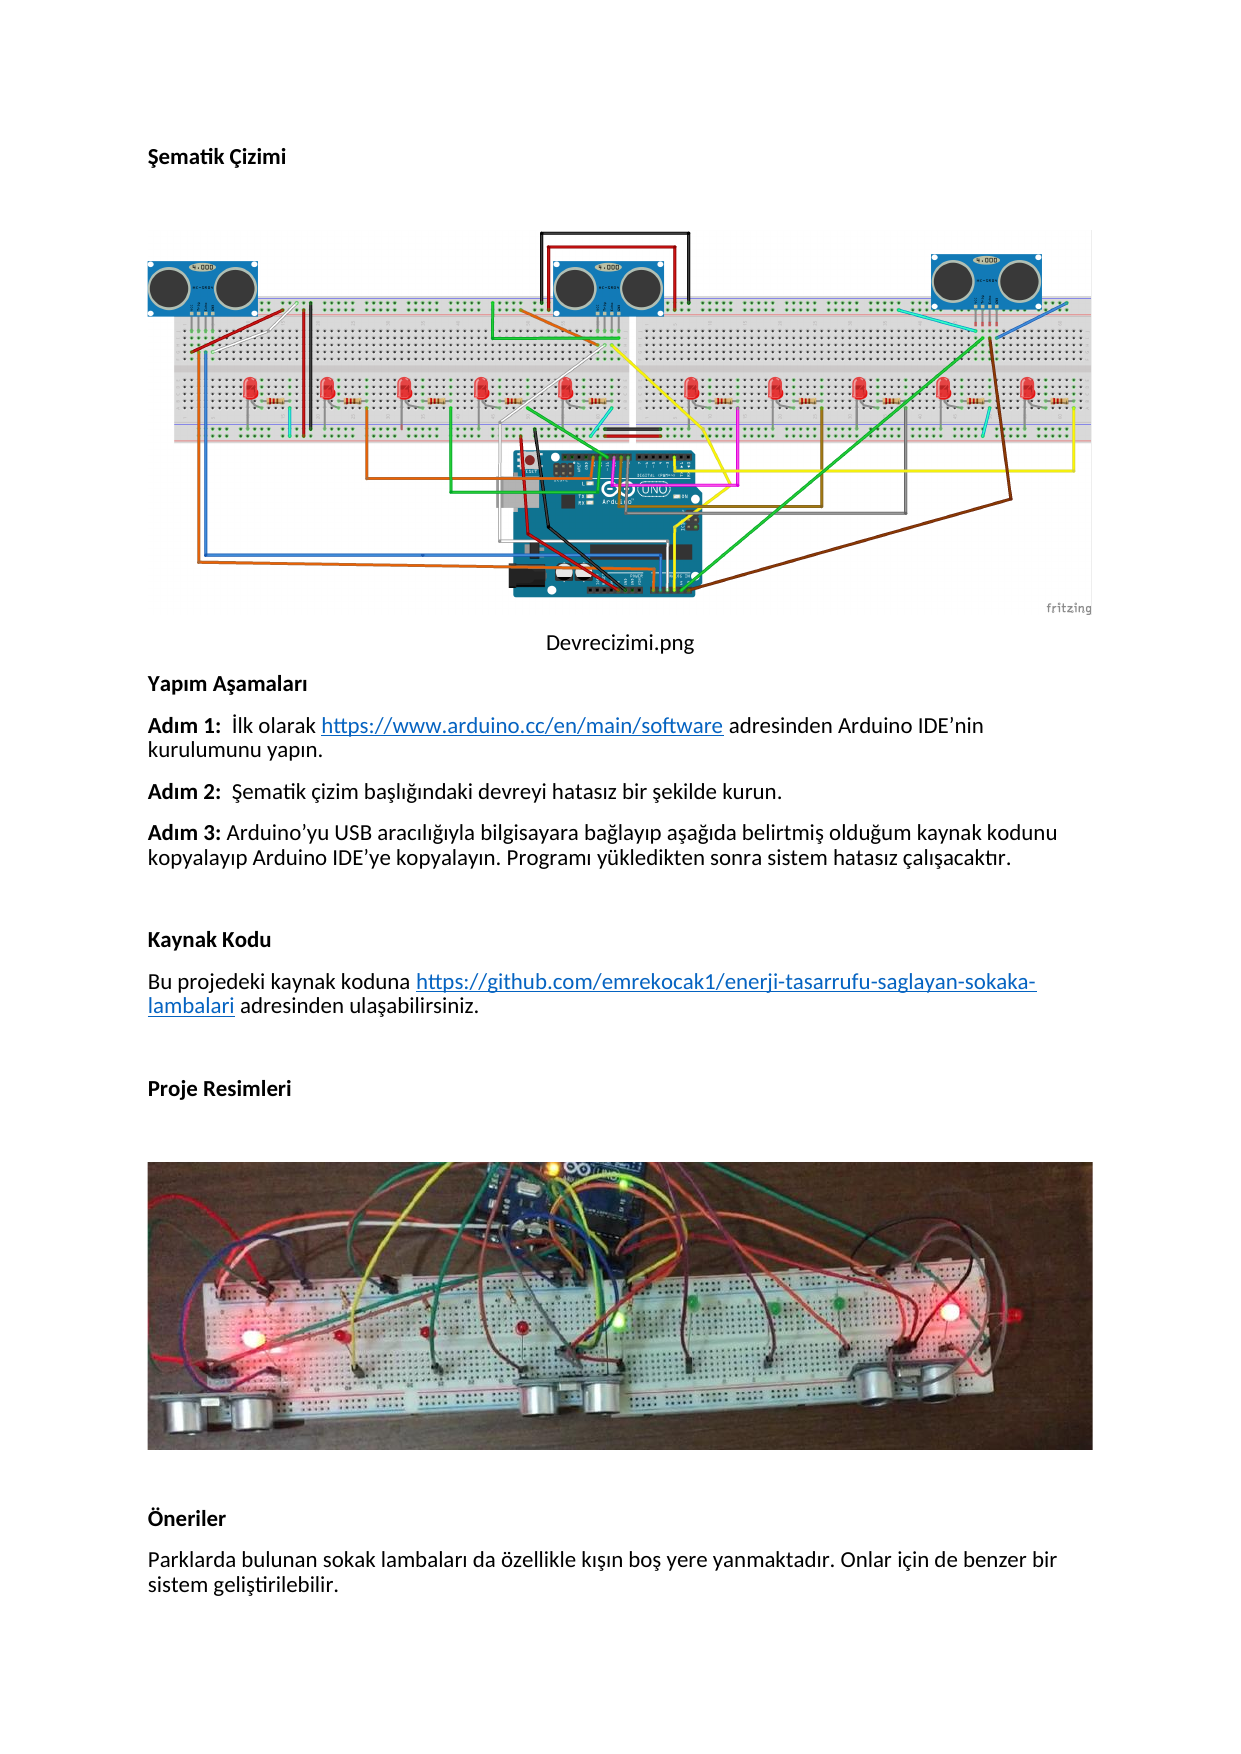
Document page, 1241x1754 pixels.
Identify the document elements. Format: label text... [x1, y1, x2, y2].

text Adım 3: Arduino’yu USB aracılığıyla bilgisayara bağlayıp aşağıda belirtmiş olduğum kaynak kodunu kopyalayıp Arduino IDE’ye kopyalayın. Programı yükledikten sonra sistem hatasız çalışacaktır. [148, 823, 1093, 871]
text Proje Resimleri [148, 1079, 1093, 1102]
text Yapım Aşamaları [148, 674, 1093, 697]
text Öneriler [148, 1509, 1093, 1532]
picture [147, 230, 1092, 615]
text Kaynak Kodu [148, 931, 1093, 953]
text Parklarda bulunan sokak lambaları da özellikle kışın boş yere yanmaktadır. Onlar için de benzer bir sistem geliştirilebilir. [148, 1551, 1093, 1598]
text Şematik Çizimi [148, 148, 1093, 171]
text Bu projedeki kaynak koduna https://github.com/emrekocak1/enerji-tasarrufu-saglayan-sokaka-lambalari adresinden ulaşabilirsiniz. [148, 972, 1093, 1019]
text Adım 1: İlk olarak https://www.arduino.cc/en/main/software adresinden Arduino IDE’nin kurulumunu yapın. [148, 716, 1093, 763]
text Devrecizimi.png [148, 633, 1093, 656]
text Adım 2: Şematik çizim başlığındaki devreyi hatasız bir şekilde kurun. [148, 782, 1093, 805]
picture [147, 1162, 1093, 1450]
